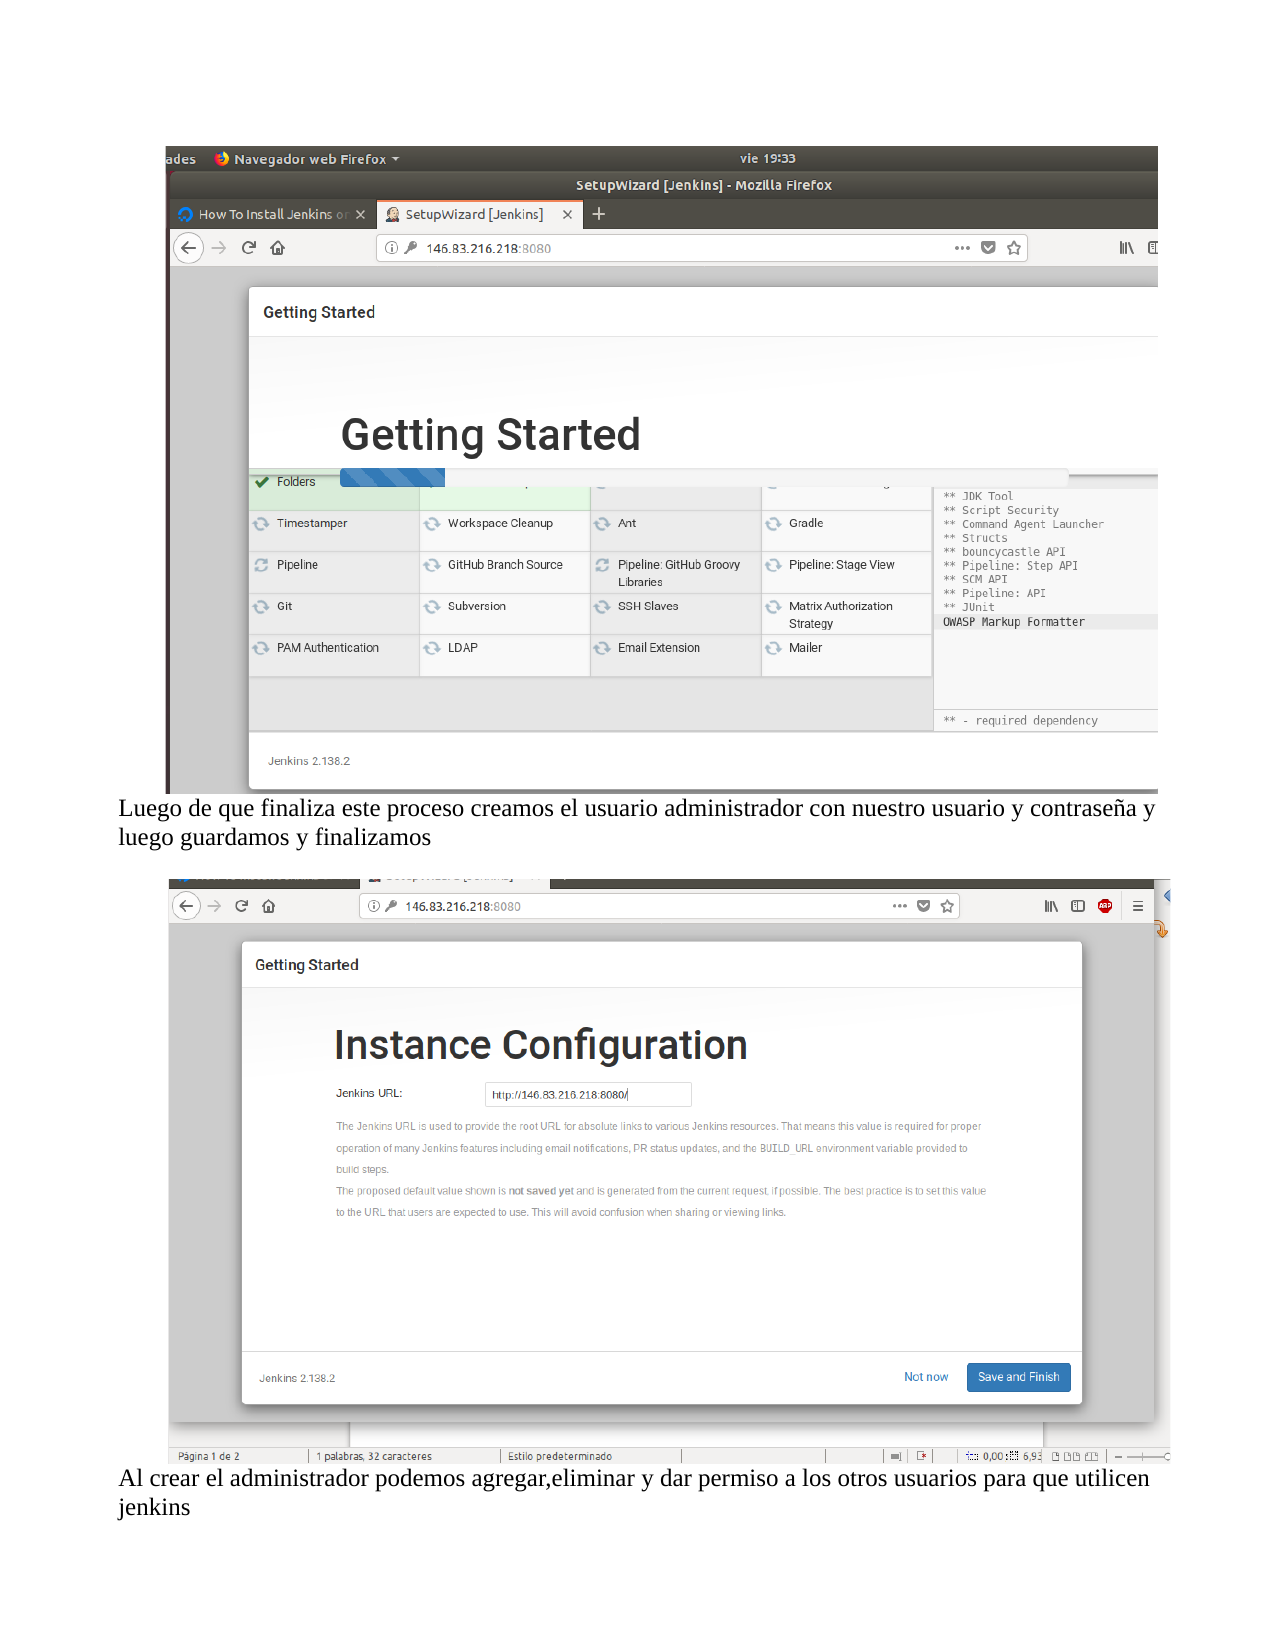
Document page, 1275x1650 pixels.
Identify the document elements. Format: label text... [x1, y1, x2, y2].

picture [165, 146, 1158, 794]
text Luego de que finaliza este proceso creamos el usuario administrador con nuestro usuario y contraseña y luego guardamos y finalizamos [118, 147, 1157, 851]
text Al crear el administrador podemos agregar,eliminar y dar permiso a los otros usuarios para que utilicen jenkins [118, 879, 1157, 1521]
picture [168, 879, 1171, 1464]
